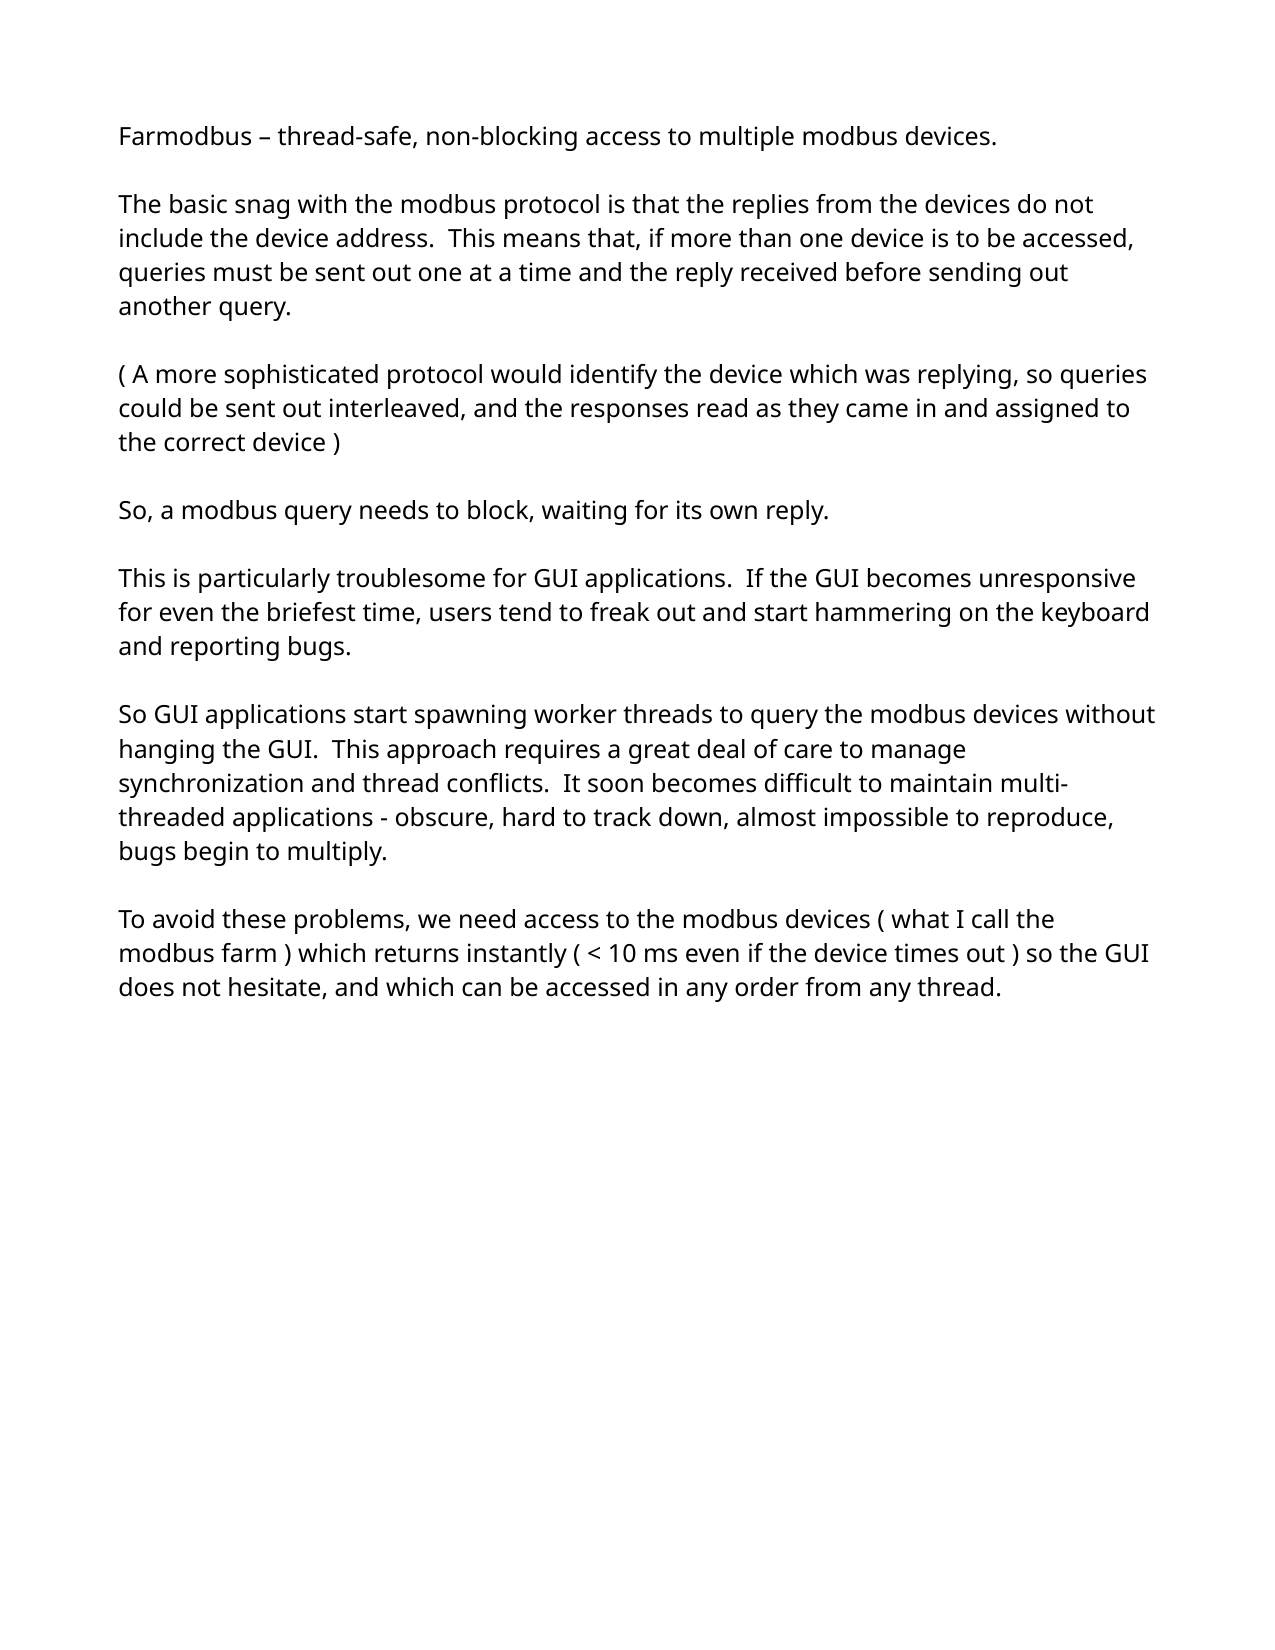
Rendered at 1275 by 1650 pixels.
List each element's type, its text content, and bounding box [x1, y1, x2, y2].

text To avoid these problems, we need access to the modbus devices ( what I call the modbus farm ) which returns instantly ( < 10 ms even if the device times out ) so the GUI does not hesitate, and which can be accessed in any order from any thread. [118, 902, 1157, 1004]
text Farmodbus – thread-safe, non-blocking access to multiple modbus devices. [118, 118, 1157, 152]
text The basic snag with the modbus protocol is that the replies from the devices do not include the device address. This means that, if more than one device is to be accessed, queries must be sent out one at a time and the reply received before sending out another query. [118, 186, 1157, 322]
text ( A more sophisticated protocol would identify the device which was replying, so queries could be sent out interleaved, and the responses read as they came in and assigned to the correct device ) [118, 357, 1157, 459]
text So GUI applications start spawning worker threads to query the modbus devices without hanging the GUI. This approach requires a great deal of care to manage synchronization and thread conflicts. It soon becomes difficult to maintain multi-threaded applications - obscure, hard to track down, almost impossible to reproduce, bugs begin to multiply. [118, 697, 1157, 867]
text This is particularly troublesome for GUI applications. If the GUI becomes unresponsive for even the briefest time, users tend to freak out and start hammering on the keyboard and reporting bugs. [118, 561, 1157, 663]
text So, a modbus query needs to block, waiting for its own reply. [118, 493, 1157, 527]
